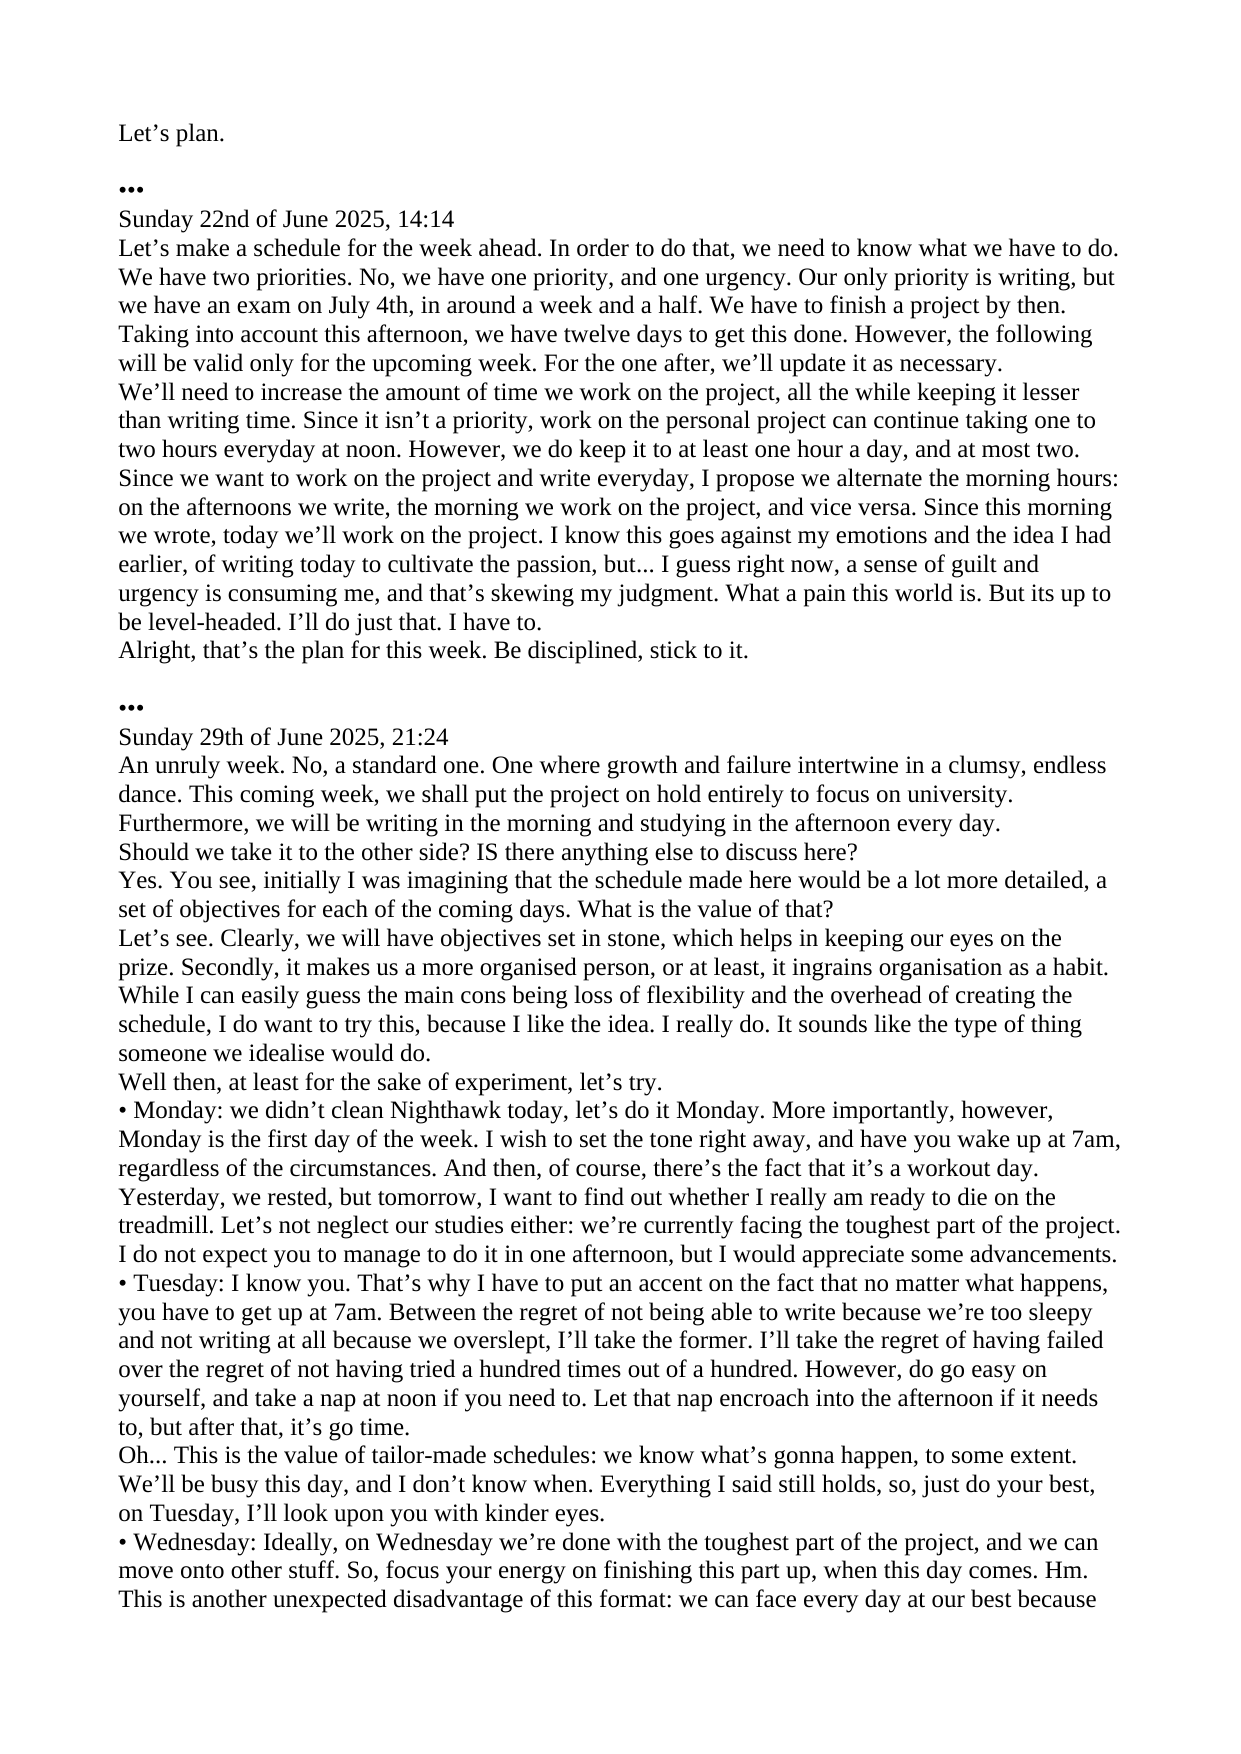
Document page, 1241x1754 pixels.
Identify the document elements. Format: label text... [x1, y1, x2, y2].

text • Tuesday: I know you. That’s why I have to put an accent on the fact that no matter what happens, you have to get up at 7am. Between the regret of not being able to write because we’re too sleepy and not writing at all because we overslept, I’ll take the former. I’ll take the regret of having failed over the regret of not having tried a hundred times out of a hundred. However, do go easy on yourself, and take a nap at noon if you need to. Let that nap encroach into the afternoon if it needs to, but after that, it’s go time. [118, 1268, 1122, 1441]
text ••• [118, 176, 1122, 204]
text Let’s see. Clearly, we will have objectives set in stone, which helps in keeping our eyes on the prize. Secondly, it makes us a more organised person, or at least, it ingrains organisation as a habit. While I can easily guess the main cons being loss of flexibility and the overhead of creating the schedule, I do want to try this, because I like the idea. I really do. It sounds like the type of thing someone we idealise would do. [118, 923, 1122, 1067]
text Well then, at least for the sake of experiment, let’s try. [118, 1067, 1122, 1096]
text • Wednesday: Ideally, on Wednesday we’re done with the toughest part of the project, and we can move onto other stuff. So, focus your energy on finishing this part up, when this day comes. Hm. This is another unexpected disadvantage of this format: we can face every day at our best because [118, 1527, 1122, 1613]
text Yes. You see, initially I was imagining that the schedule made here would be a lot more detailed, a set of objectives for each of the coming days. What is the value of that? [118, 866, 1122, 923]
text Sunday 22nd of June 2025, 14:14 [118, 204, 1122, 233]
text Let’s plan. [118, 118, 1122, 147]
text We’ll need to increase the amount of time we work on the project, all the while keeping it lesser than writing time. Since it isn’t a priority, work on the personal project can continue taking one to two hours everyday at noon. However, we do keep it to at least one hour a day, and at most two. [118, 377, 1122, 463]
text Alright, that’s the plan for this week. Be disciplined, stick to it. [118, 636, 1122, 664]
text Sunday 29th of June 2025, 21:24 [118, 722, 1122, 751]
text ••• [118, 693, 1122, 722]
text • Monday: we didn’t clean Nighthawk today, let’s do it Monday. More importantly, however, Monday is the first day of the week. I wish to set the tone right away, and have you wake up at 7am, regardless of the circumstances. And then, of course, there’s the fact that it’s a workout day. Yesterday, we rested, but tomorrow, I want to find out whether I really am ready to die on the treadmill. Let’s not neglect our studies either: we’re currently facing the toughest part of the project. I do not expect you to manage to do it in one afternoon, but I would appreciate some advancements. [118, 1096, 1122, 1268]
text An unruly week. No, a standard one. One where growth and failure intertwine in a clumsy, endless dance. This coming week, we shall put the project on hold entirely to focus on university. Furthermore, we will be writing in the morning and studying in the afternoon every day. [118, 751, 1122, 837]
text Since we want to work on the project and write everyday, I propose we alternate the morning hours: on the afternoons we write, the morning we work on the project, and vice versa. Since this morning we wrote, today we’ll work on the project. I know this goes against my emotions and the idea I had earlier, of writing today to cultivate the passion, but... I guess right now, a sense of guilt and urgency is consuming me, and that’s skewing my judgment. What a pain this world is. But its up to be level-headed. I’ll do just that. I have to. [118, 463, 1122, 636]
text Let’s make a schedule for the week ahead. In order to do that, we need to know what we have to do. We have two priorities. No, we have one priority, and one urgency. Our only priority is writing, but we have an exam on July 4th, in around a week and a half. We have to finish a project by then. Taking into account this afternoon, we have twelve days to get this done. However, the following will be valid only for the upcoming week. For the one after, we’ll update it as necessary. [118, 233, 1122, 377]
text Oh... This is the value of tailor-made schedules: we know what’s gonna happen, to some extent. We’ll be busy this day, and I don’t know when. Everything I said still holds, so, just do your best, on Tuesday, I’ll look upon you with kinder eyes. [118, 1441, 1122, 1527]
text Should we take it to the other side? IS there anything else to discuss here? [118, 837, 1122, 866]
